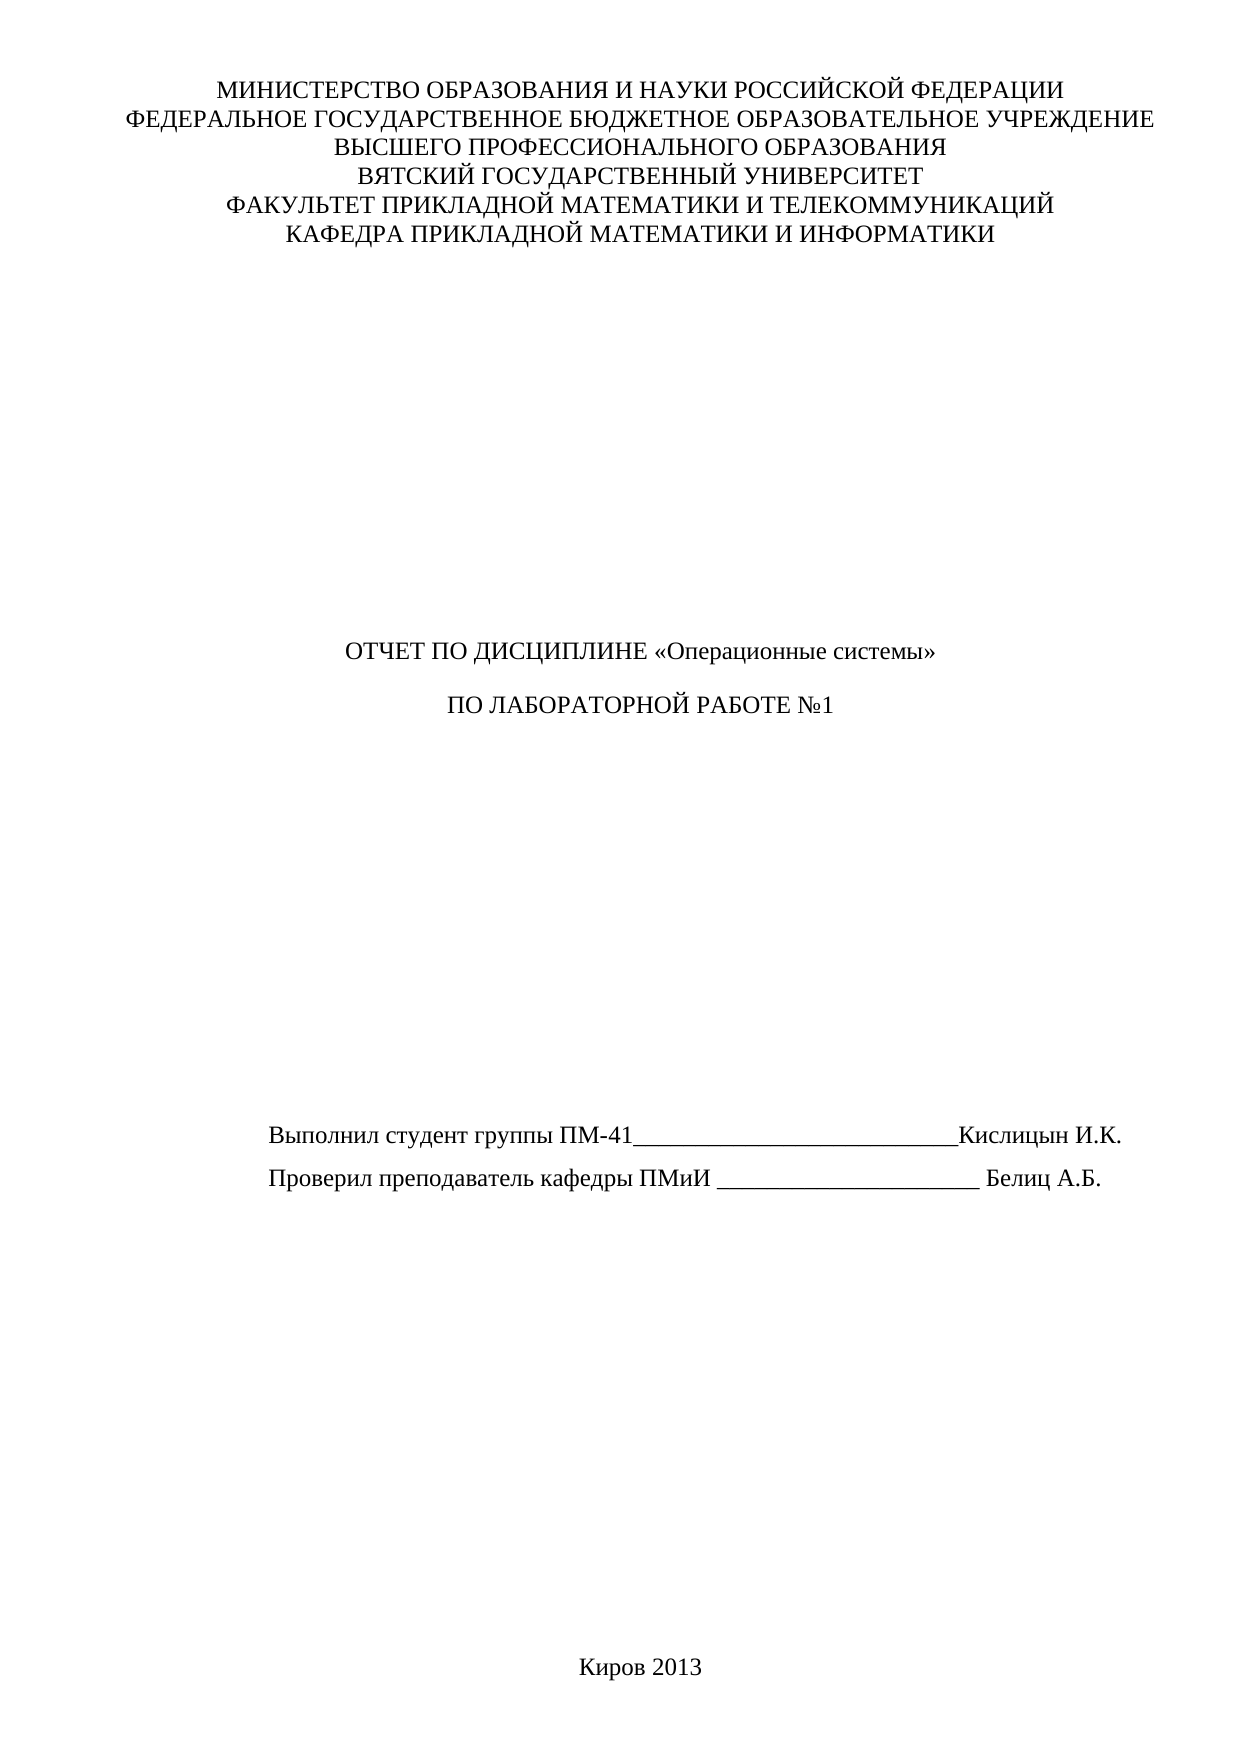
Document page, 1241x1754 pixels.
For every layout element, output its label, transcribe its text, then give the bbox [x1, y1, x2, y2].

text ФЕДЕРАЛЬНОЕ ГОСУДАРСТВЕННОЕ БЮДЖЕТНОЕ ОБРАЗОВАТЕЛЬНОЕ УЧРЕЖДЕНИЕ [118, 104, 1162, 132]
text Киров 2013 [118, 1652, 1162, 1681]
text ВЫСШЕГО ПРОФЕССИОНАЛЬНОГО ОБРАЗОВАНИЯ [118, 132, 1162, 161]
text Проверил преподаватель кафедры ПМиИ _____________________ Белиц А.Б. [268, 1163, 1162, 1192]
text Выполнил студент группы ПМ-41__________________________Кислицын И.К. [268, 1120, 1162, 1149]
text ПО ЛАБОРАТОРНОЙ РАБОТЕ №1 [118, 690, 1162, 719]
text ВЯТСКИЙ ГОСУДАРСТВЕННЫЙ УНИВЕРСИТЕТ [118, 161, 1162, 190]
text Министерство образования и науки РОССИЙСКОЙ ФЕДЕРАЦИИ [118, 75, 1162, 104]
text ФАКУЛЬТЕТ ПРИКЛАДНОЙ МАТЕМАТИКИ И ТЕЛЕКОММУНИКАЦИЙ [118, 190, 1162, 219]
text ОТЧЕТ ПО ДИСЦИПЛИНЕ «Операционные системы» [118, 636, 1162, 665]
text КАФЕДРА ПРИКЛАДНОЙ МАТЕМАТИКИ И ИНФОРМАТИКИ [118, 219, 1162, 247]
